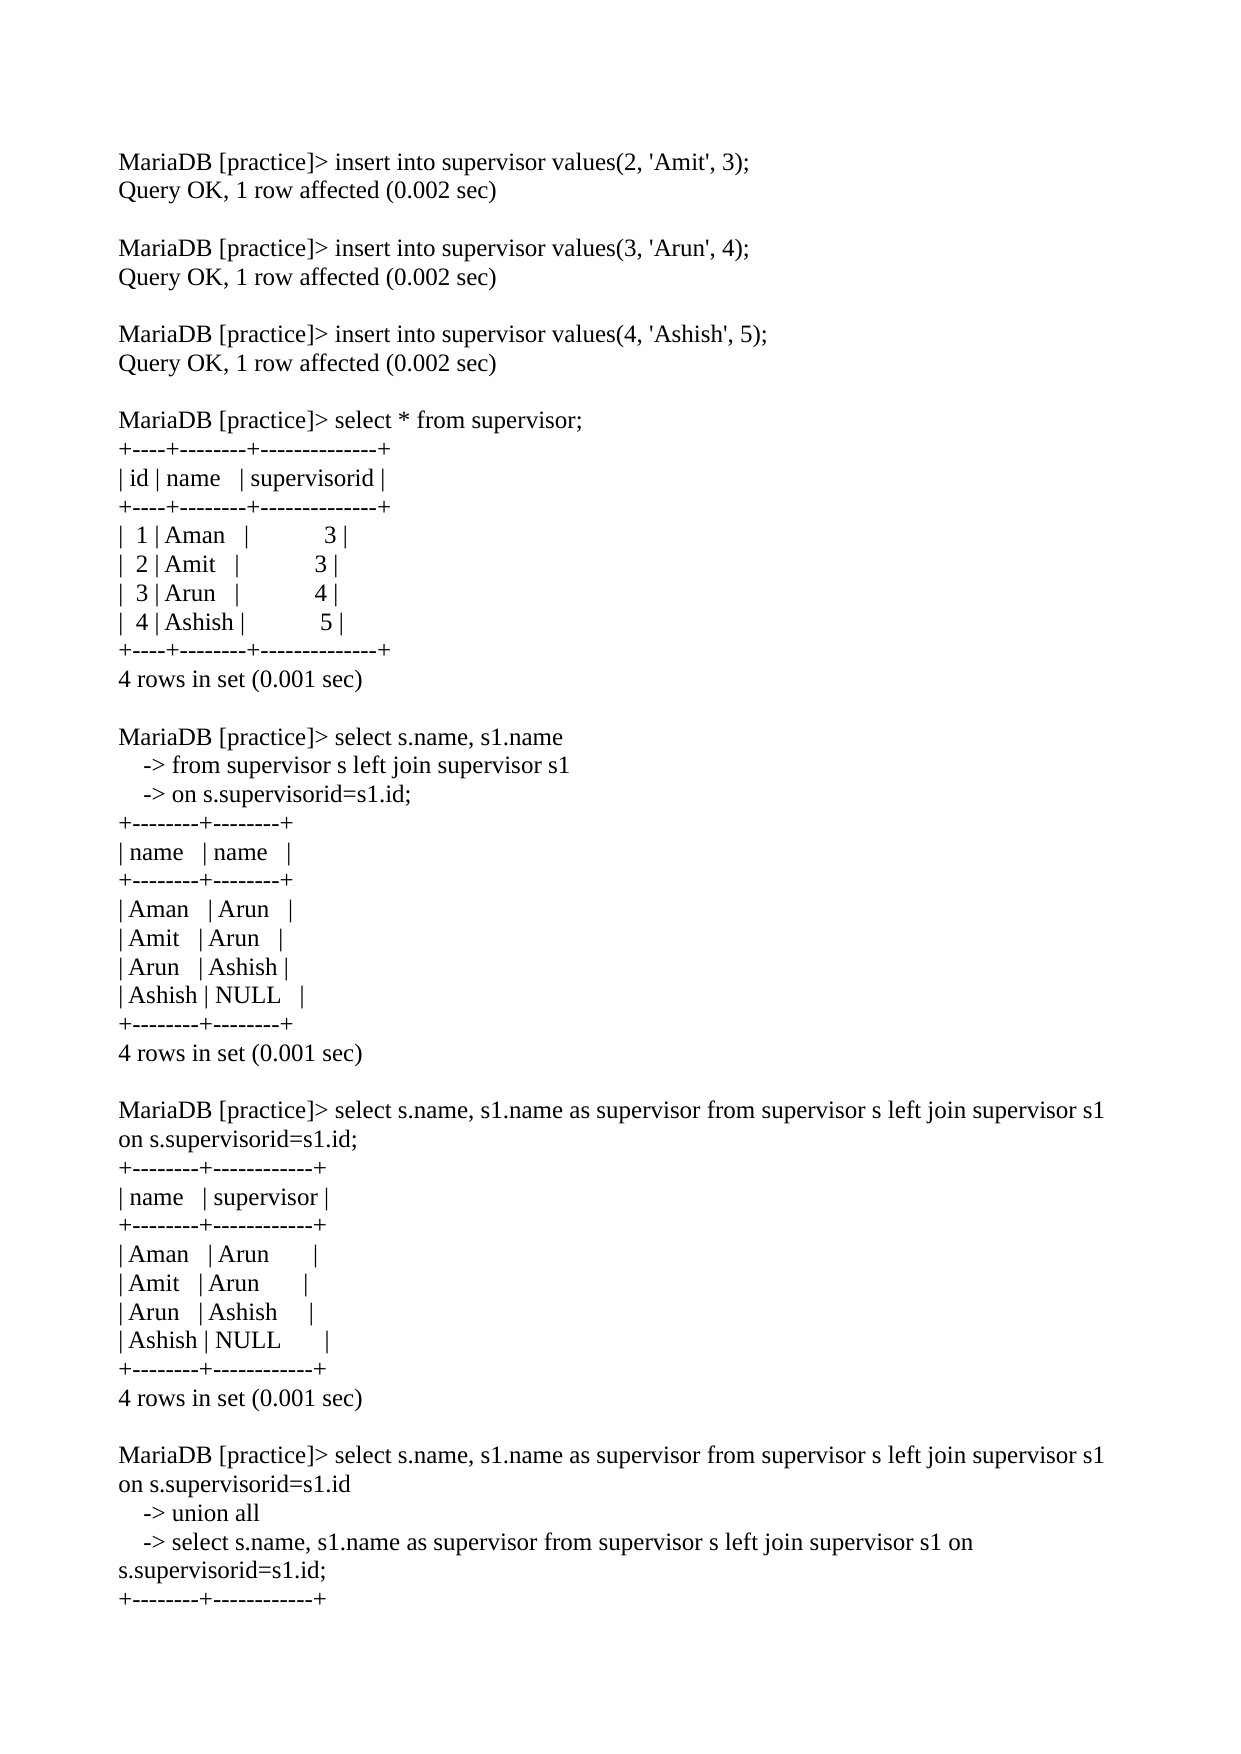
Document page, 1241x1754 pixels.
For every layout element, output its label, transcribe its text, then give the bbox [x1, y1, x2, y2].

text | Ashish | NULL | [118, 981, 1122, 1009]
text | Aman | Arun | [118, 1239, 1122, 1268]
text | name | name | [118, 837, 1122, 866]
text 4 rows in set (0.001 sec) [118, 664, 1122, 693]
text MariaDB [practice]> insert into supervisor values(4, 'Ashish', 5); [118, 319, 1122, 348]
text Query OK, 1 row affected (0.002 sec) [118, 176, 1122, 204]
text | 3 | Arun | 4 | [118, 578, 1122, 607]
text | Amit | Arun | [118, 1268, 1122, 1297]
text | Arun | Ashish | [118, 1297, 1122, 1326]
text | 1 | Aman | 3 | [118, 521, 1122, 549]
text +----+--------+--------------+ [118, 434, 1122, 463]
text +--------+------------+ [118, 1211, 1122, 1239]
text | Ashish | NULL | [118, 1326, 1122, 1354]
text +--------+--------+ [118, 1009, 1122, 1038]
text Query OK, 1 row affected (0.002 sec) [118, 348, 1122, 377]
text MariaDB [practice]> select * from supervisor; [118, 406, 1122, 434]
text | name | supervisor | [118, 1182, 1122, 1211]
text MariaDB [practice]> select s.name, s1.name as supervisor from supervisor s left join supervisor s1 on s.supervisorid=s1.id; [118, 1096, 1122, 1153]
text | Aman | Arun | [118, 894, 1122, 923]
text +--------+------------+ [118, 1153, 1122, 1182]
text 4 rows in set (0.001 sec) [118, 1038, 1122, 1067]
text | id | name | supervisorid | [118, 463, 1122, 492]
text -> union all [118, 1498, 1122, 1527]
text +----+--------+--------------+ [118, 636, 1122, 664]
text Query OK, 1 row affected (0.002 sec) [118, 262, 1122, 291]
text | Arun | Ashish | [118, 952, 1122, 981]
text +--------+--------+ [118, 866, 1122, 894]
text MariaDB [practice]> select s.name, s1.name [118, 722, 1122, 751]
text | 4 | Ashish | 5 | [118, 607, 1122, 636]
text 4 rows in set (0.001 sec) [118, 1383, 1122, 1412]
text MariaDB [practice]> insert into supervisor values(2, 'Amit', 3); [118, 147, 1122, 176]
text MariaDB [practice]> select s.name, s1.name as supervisor from supervisor s left join supervisor s1 on s.supervisorid=s1.id [118, 1441, 1122, 1498]
text +----+--------+--------------+ [118, 492, 1122, 521]
text -> on s.supervisorid=s1.id; [118, 779, 1122, 808]
text -> select s.name, s1.name as supervisor from supervisor s left join supervisor s1 on s.supervisorid=s1.id; [118, 1527, 1122, 1584]
text | 2 | Amit | 3 | [118, 549, 1122, 578]
text +--------+------------+ [118, 1354, 1122, 1383]
text -> from supervisor s left join supervisor s1 [118, 751, 1122, 779]
text +--------+--------+ [118, 808, 1122, 837]
text +--------+------------+ [118, 1584, 1122, 1613]
text MariaDB [practice]> insert into supervisor values(3, 'Arun', 4); [118, 233, 1122, 262]
text | Amit | Arun | [118, 923, 1122, 952]
